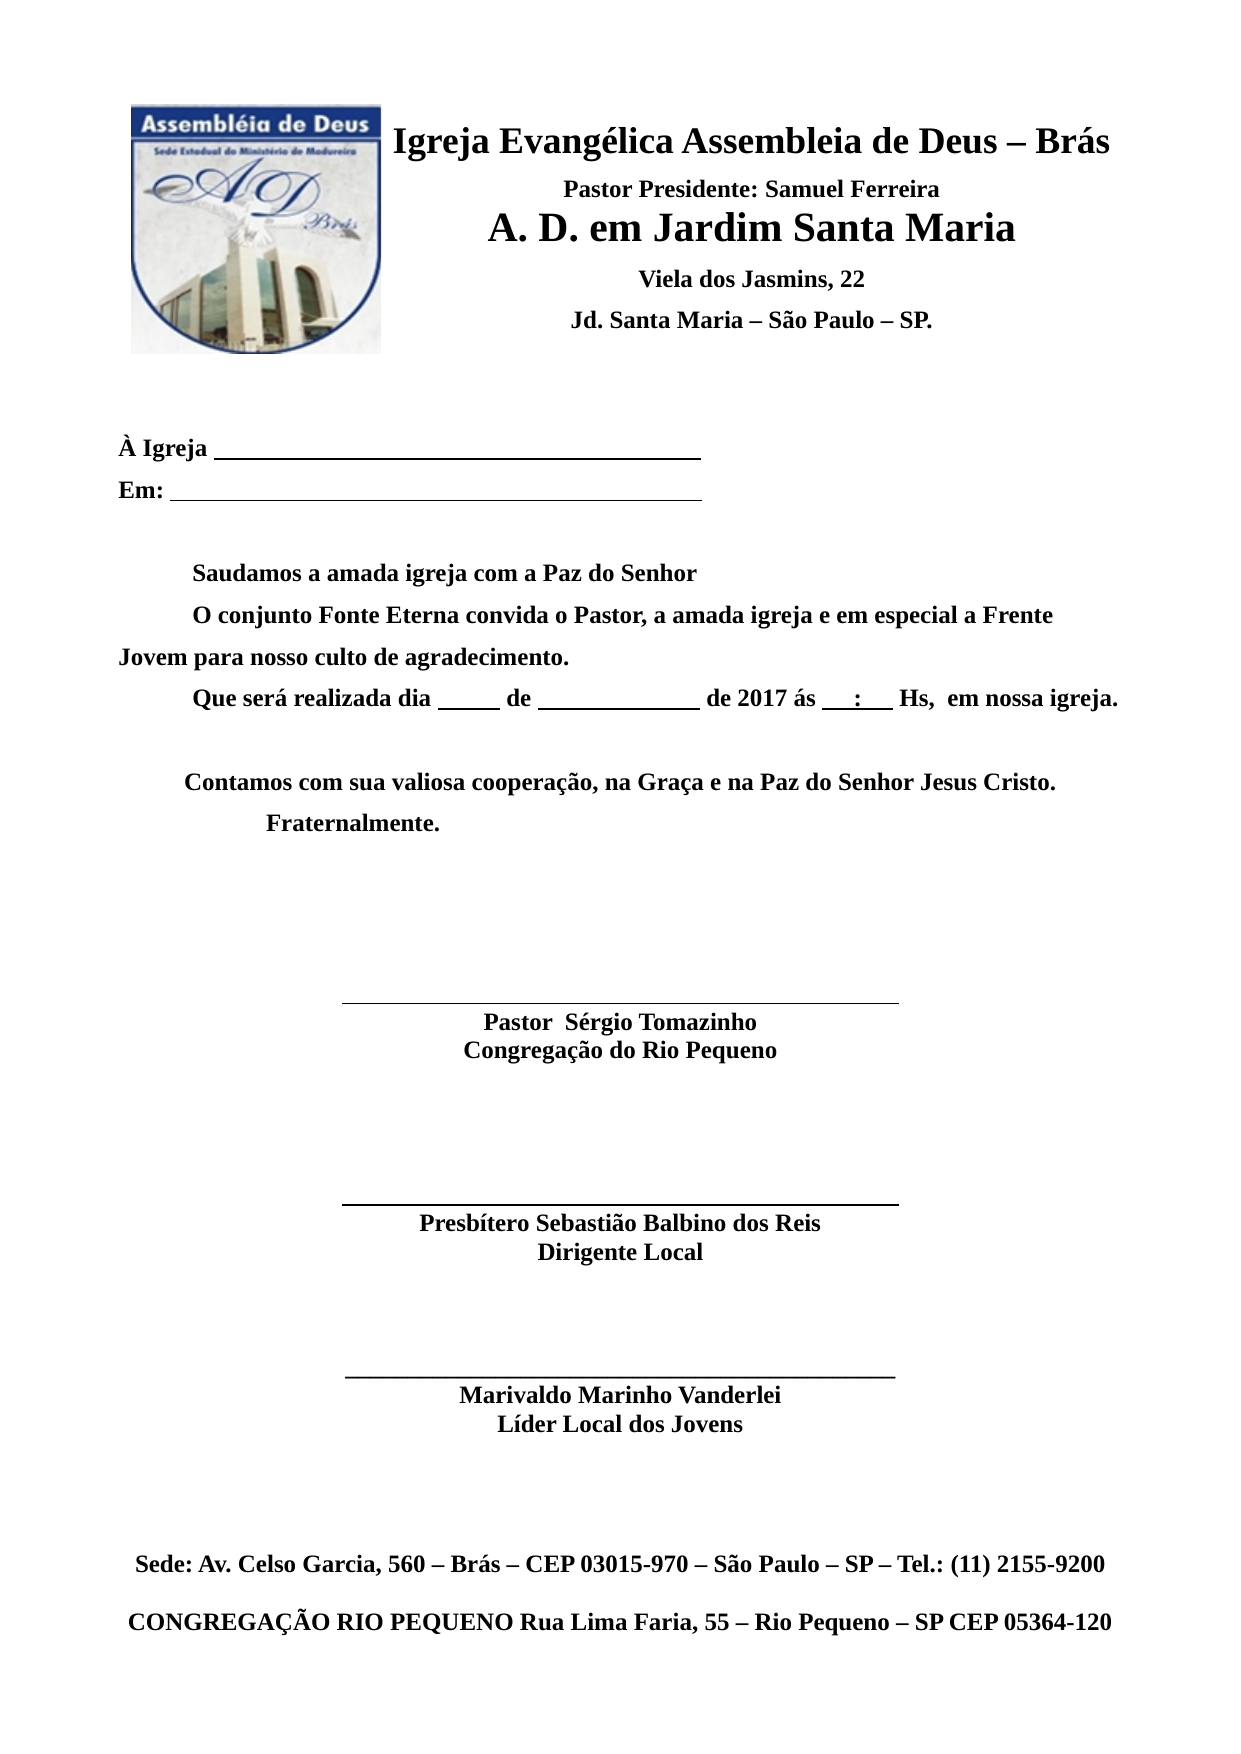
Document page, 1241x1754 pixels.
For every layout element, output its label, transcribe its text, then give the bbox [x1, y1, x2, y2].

text Jd. Santa Maria – São Paulo – SP. [382, 292, 1122, 334]
text Contamos com sua valiosa cooperação, na Graça e na Paz do Senhor Jesus Cristo. [118, 754, 1122, 795]
text Líder Local dos Jovens [118, 1409, 1122, 1438]
picture [131, 104, 382, 354]
text [118, 203, 131, 251]
text [118, 251, 131, 292]
text Presbítero Sebastião Balbino dos Reis [118, 1208, 1122, 1237]
text Congregação do Rio Pequeno [118, 1035, 1122, 1064]
text A. D. em Jardim Santa Maria [382, 203, 1122, 251]
text O conjunto Fonte Eterna convida o Pastor, a amada igreja e em especial a Frente Jovem para nosso culto de agradecimento. [118, 587, 1122, 670]
text Igreja Evangélica Assembleia de Deus – Brás [382, 118, 1122, 161]
text Fraternalmente. [118, 795, 1122, 837]
text Que será realizada dia de de 2017 ás : Hs, em nossa igreja. [118, 670, 1122, 712]
text ____________________________________________ [118, 1352, 1122, 1380]
text À Igreja [118, 420, 1122, 462]
text Dirigente Local [118, 1237, 1122, 1265]
text Marivaldo Marinho Vanderlei [118, 1380, 1122, 1409]
text Pastor Sérgio Tomazinho [118, 1007, 1122, 1035]
text Saudamos a amada igreja com a Paz do Senhor [118, 545, 1122, 587]
text Viela dos Jasmins, 22 [382, 251, 1122, 292]
text Em: [118, 462, 1122, 504]
text Pastor Presidente: Samuel Ferreira [382, 161, 1122, 203]
